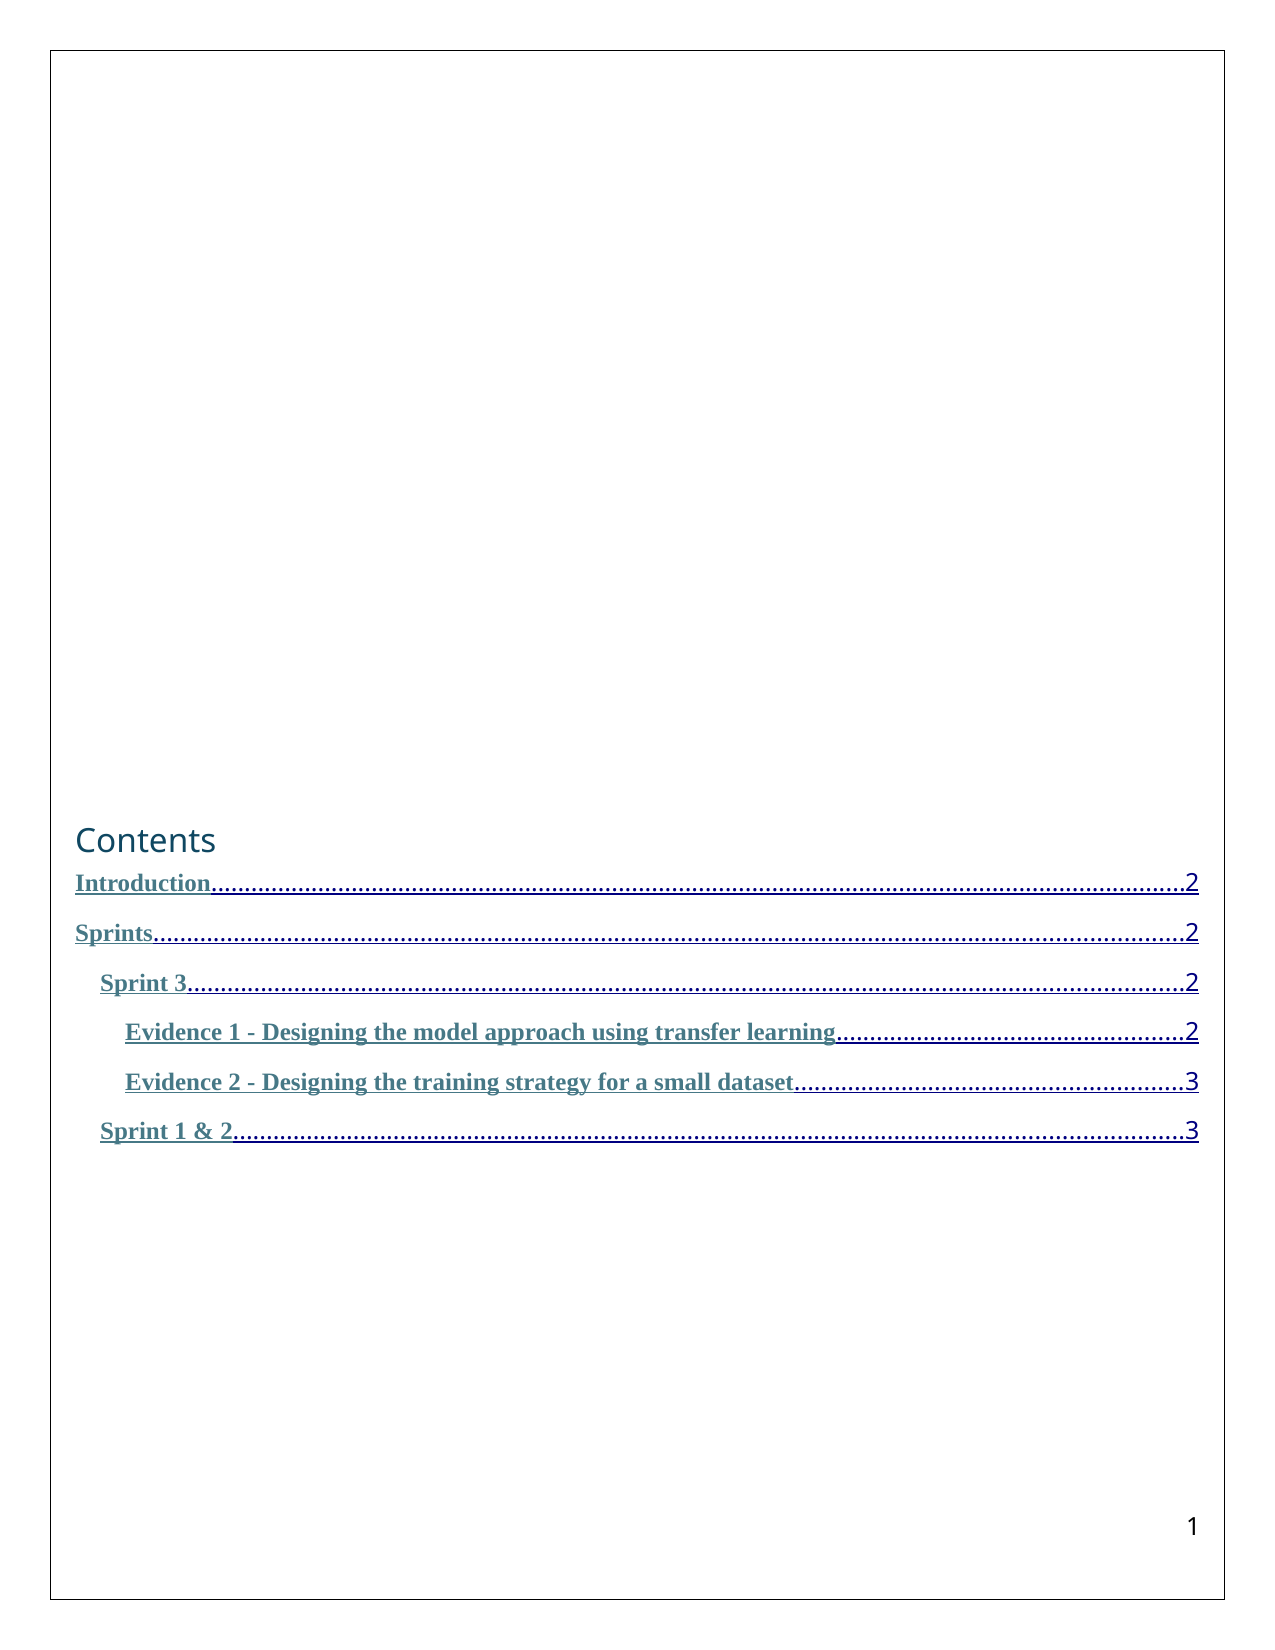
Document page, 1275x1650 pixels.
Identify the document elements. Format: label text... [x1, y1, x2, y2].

subtitle Contents [75, 816, 1200, 862]
text Evidence 2 - Designing the training strategy for a small dataset 3 [125, 1063, 1200, 1097]
text Sprints 2 [75, 914, 1200, 949]
text Sprint 1 & 2 3 [100, 1113, 1200, 1147]
text Sprint 3 2 [100, 964, 1200, 998]
text Introduction 2 [75, 865, 1200, 899]
text Evidence 1 - Designing the model approach using transfer learning 2 [125, 1014, 1200, 1048]
